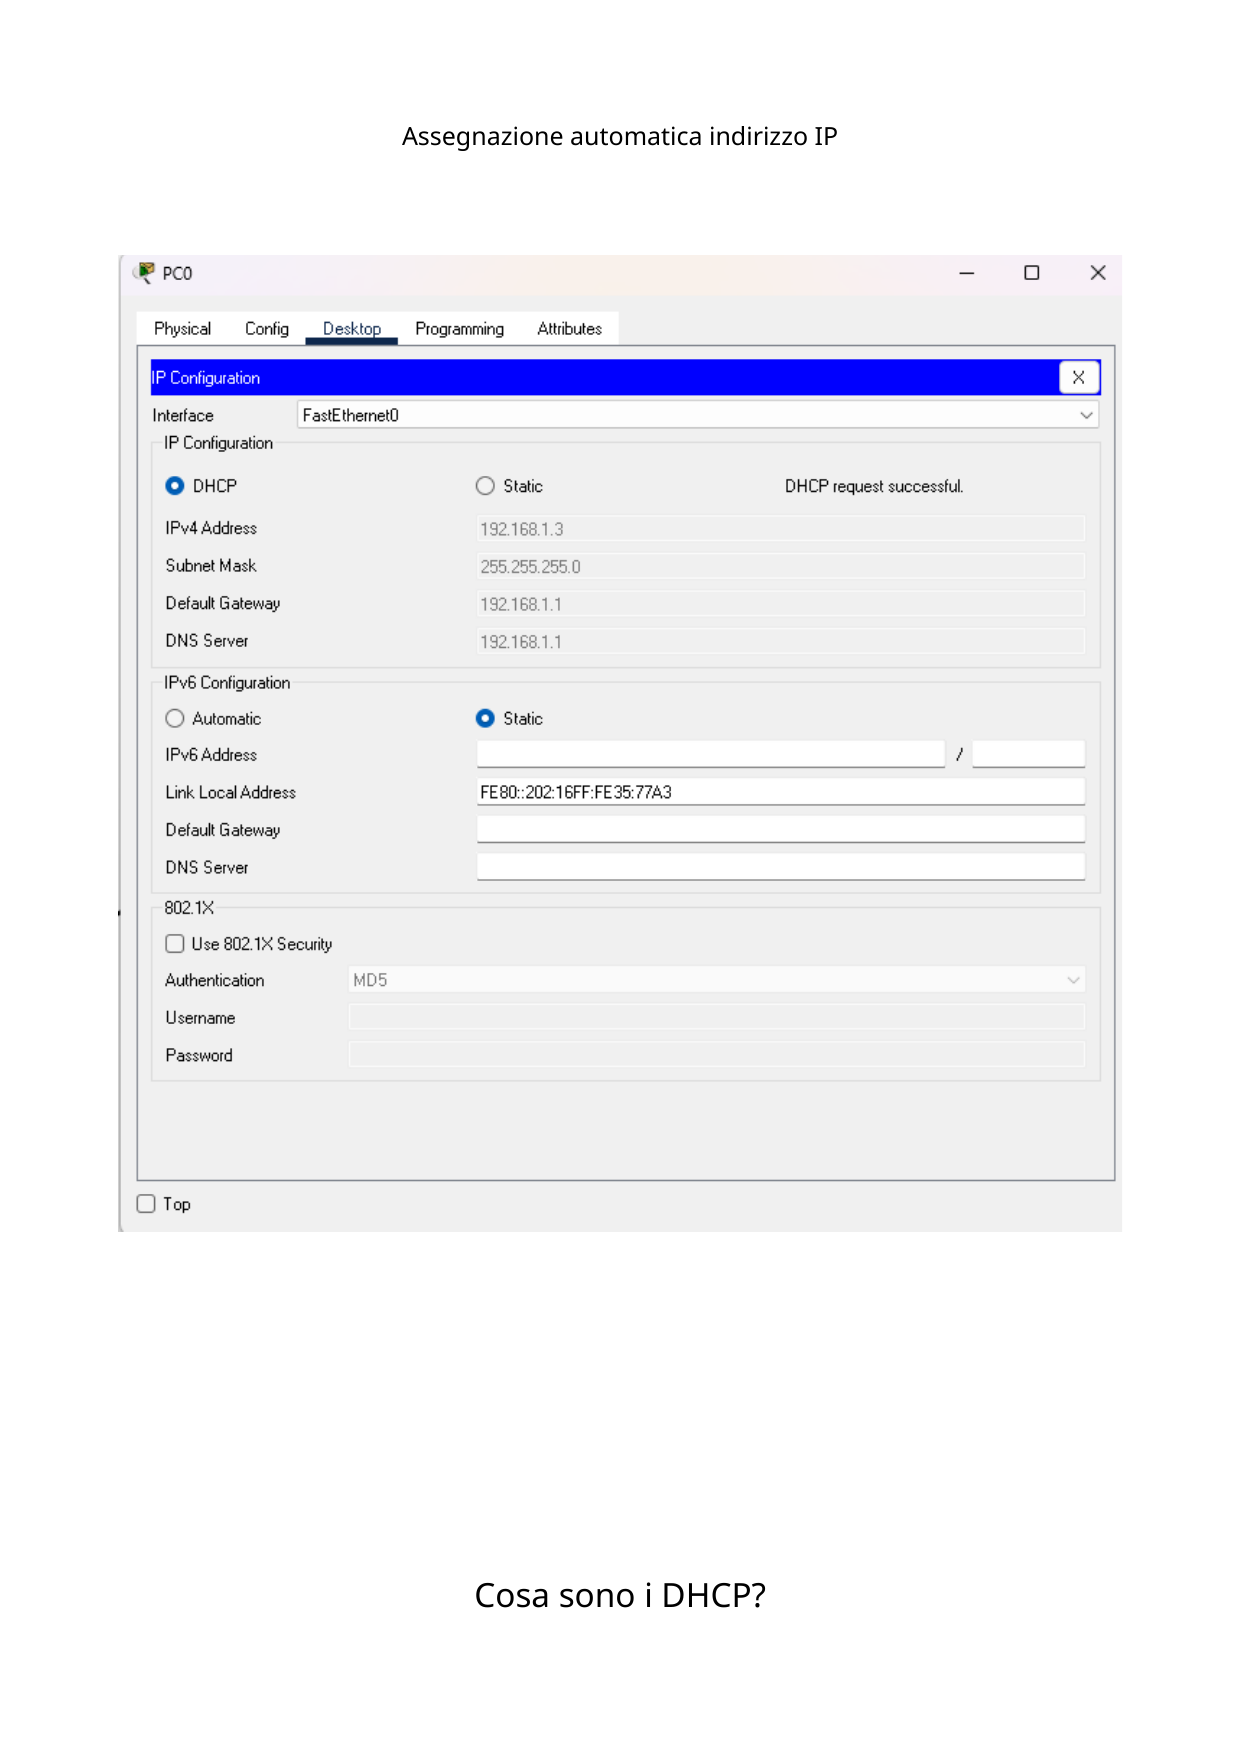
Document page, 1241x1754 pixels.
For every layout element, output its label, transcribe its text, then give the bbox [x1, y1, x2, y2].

picture [118, 255, 1123, 1232]
text Assegnazione automatica indirizzo IP [118, 118, 1122, 152]
text Cosa sono i DHCP? [118, 1572, 1122, 1617]
